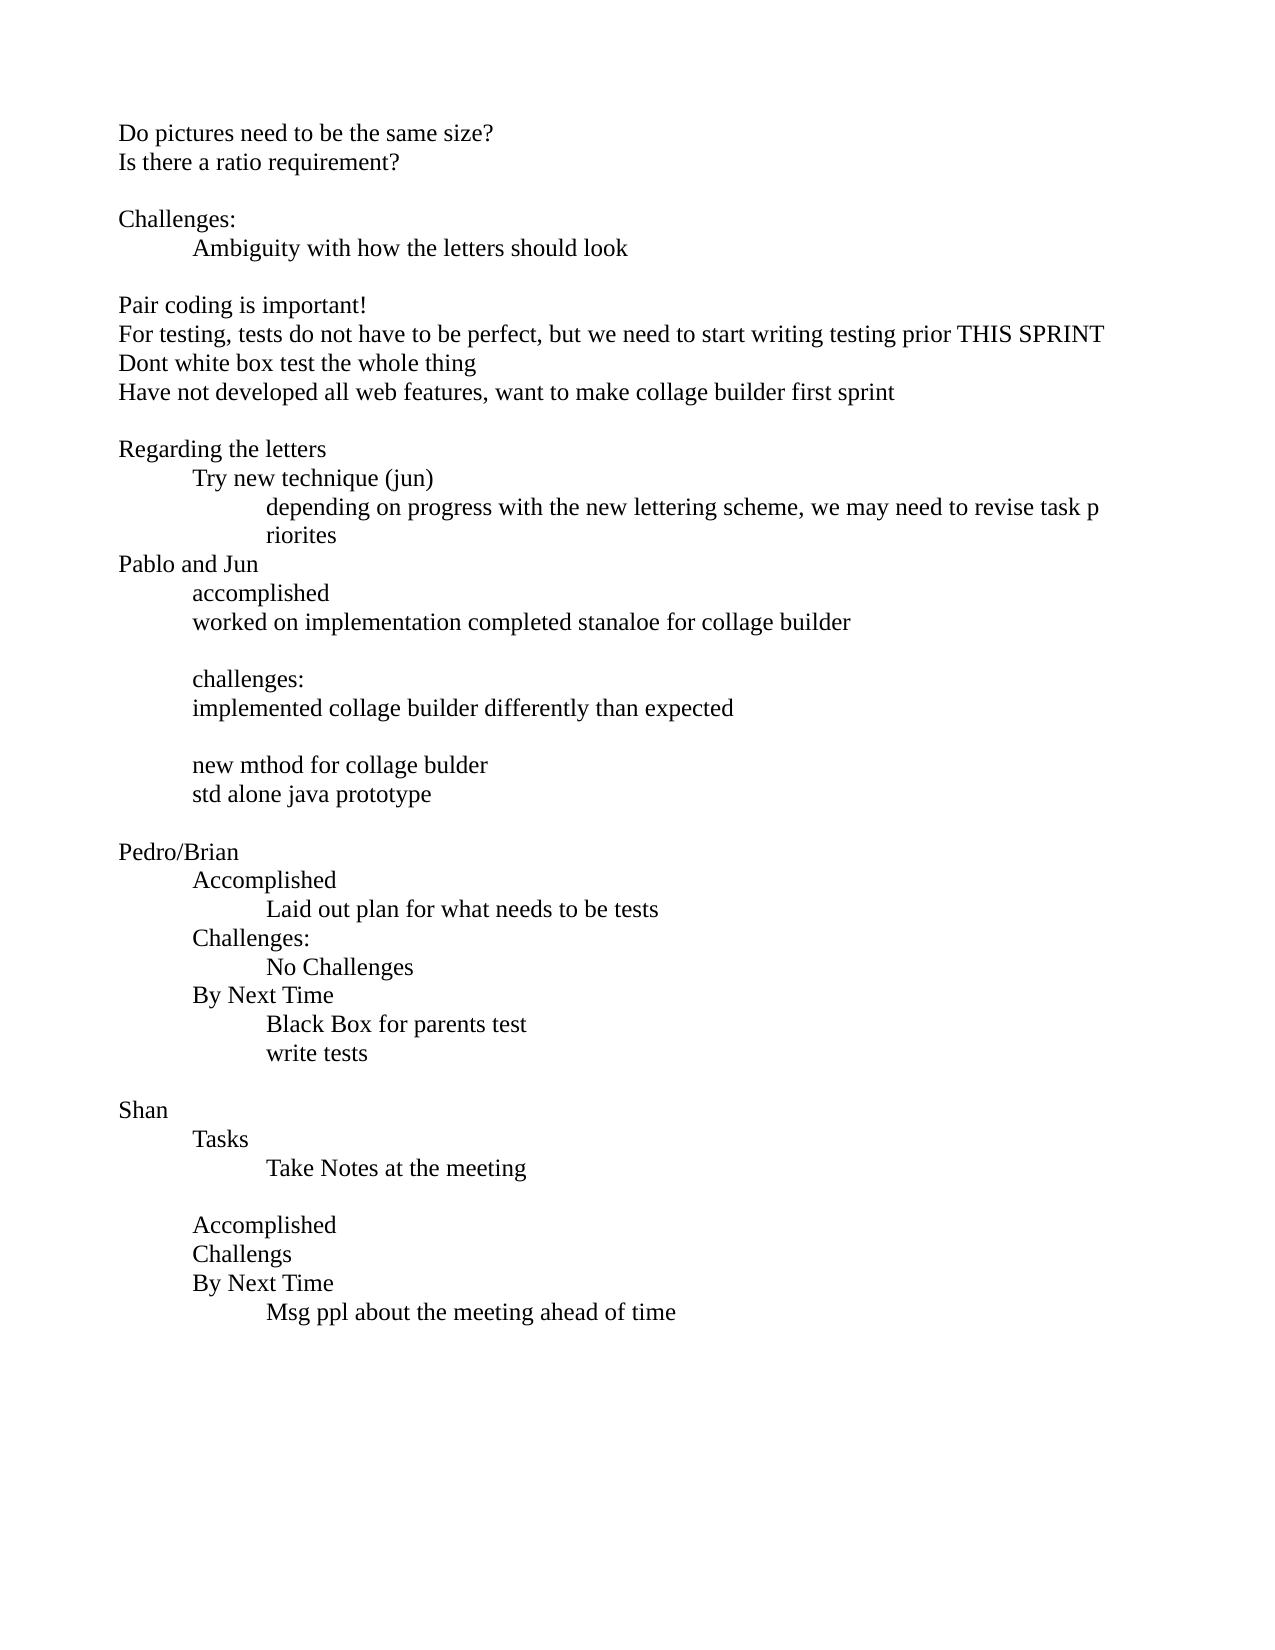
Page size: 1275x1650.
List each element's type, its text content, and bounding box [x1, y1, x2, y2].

text Ambiguity with how the letters should look [118, 233, 1157, 262]
text Accomplished [118, 866, 1157, 894]
text Challengs [118, 1239, 1157, 1268]
text Shan [118, 1096, 1157, 1124]
text Have not developed all web features, want to make collage builder first sprint [118, 377, 1157, 406]
text implemented collage builder differently than expected [118, 693, 1157, 722]
text Do pictures need to be the same size? [118, 118, 1157, 147]
text Dont white box test the whole thing [118, 348, 1157, 377]
text write tests [118, 1038, 1157, 1067]
text Black Box for parents test [118, 1009, 1157, 1038]
text No Challenges [118, 952, 1157, 981]
text For testing, tests do not have to be perfect, but we need to start writing testing prior THIS SPRINT [118, 319, 1157, 348]
text Tasks [118, 1124, 1157, 1153]
text std alone java prototype [118, 779, 1157, 808]
text Regarding the letters [118, 434, 1157, 463]
text By Next Time [118, 981, 1157, 1009]
text challenges: [118, 664, 1157, 693]
text depending on progress with the new lettering scheme, we may need to revise task p riorites [118, 492, 1157, 549]
text Challenges: [118, 923, 1157, 952]
text Msg ppl about the meeting ahead of time [118, 1297, 1157, 1326]
text Challenges: [118, 204, 1157, 233]
text worked on implementation completed stanaloe for collage builder [118, 607, 1157, 636]
text Pedro/Brian [118, 837, 1157, 866]
text Laid out plan for what needs to be tests [118, 894, 1157, 923]
text new mthod for collage bulder [118, 751, 1157, 779]
text Try new technique (jun) [118, 463, 1157, 492]
text Pair coding is important! [118, 291, 1157, 319]
text Pablo and Jun [118, 549, 1157, 578]
text By Next Time [118, 1268, 1157, 1297]
text Accomplished [118, 1211, 1157, 1239]
text Is there a ratio requirement? [118, 147, 1157, 176]
text accomplished [118, 578, 1157, 607]
text Take Notes at the meeting [118, 1153, 1157, 1182]
